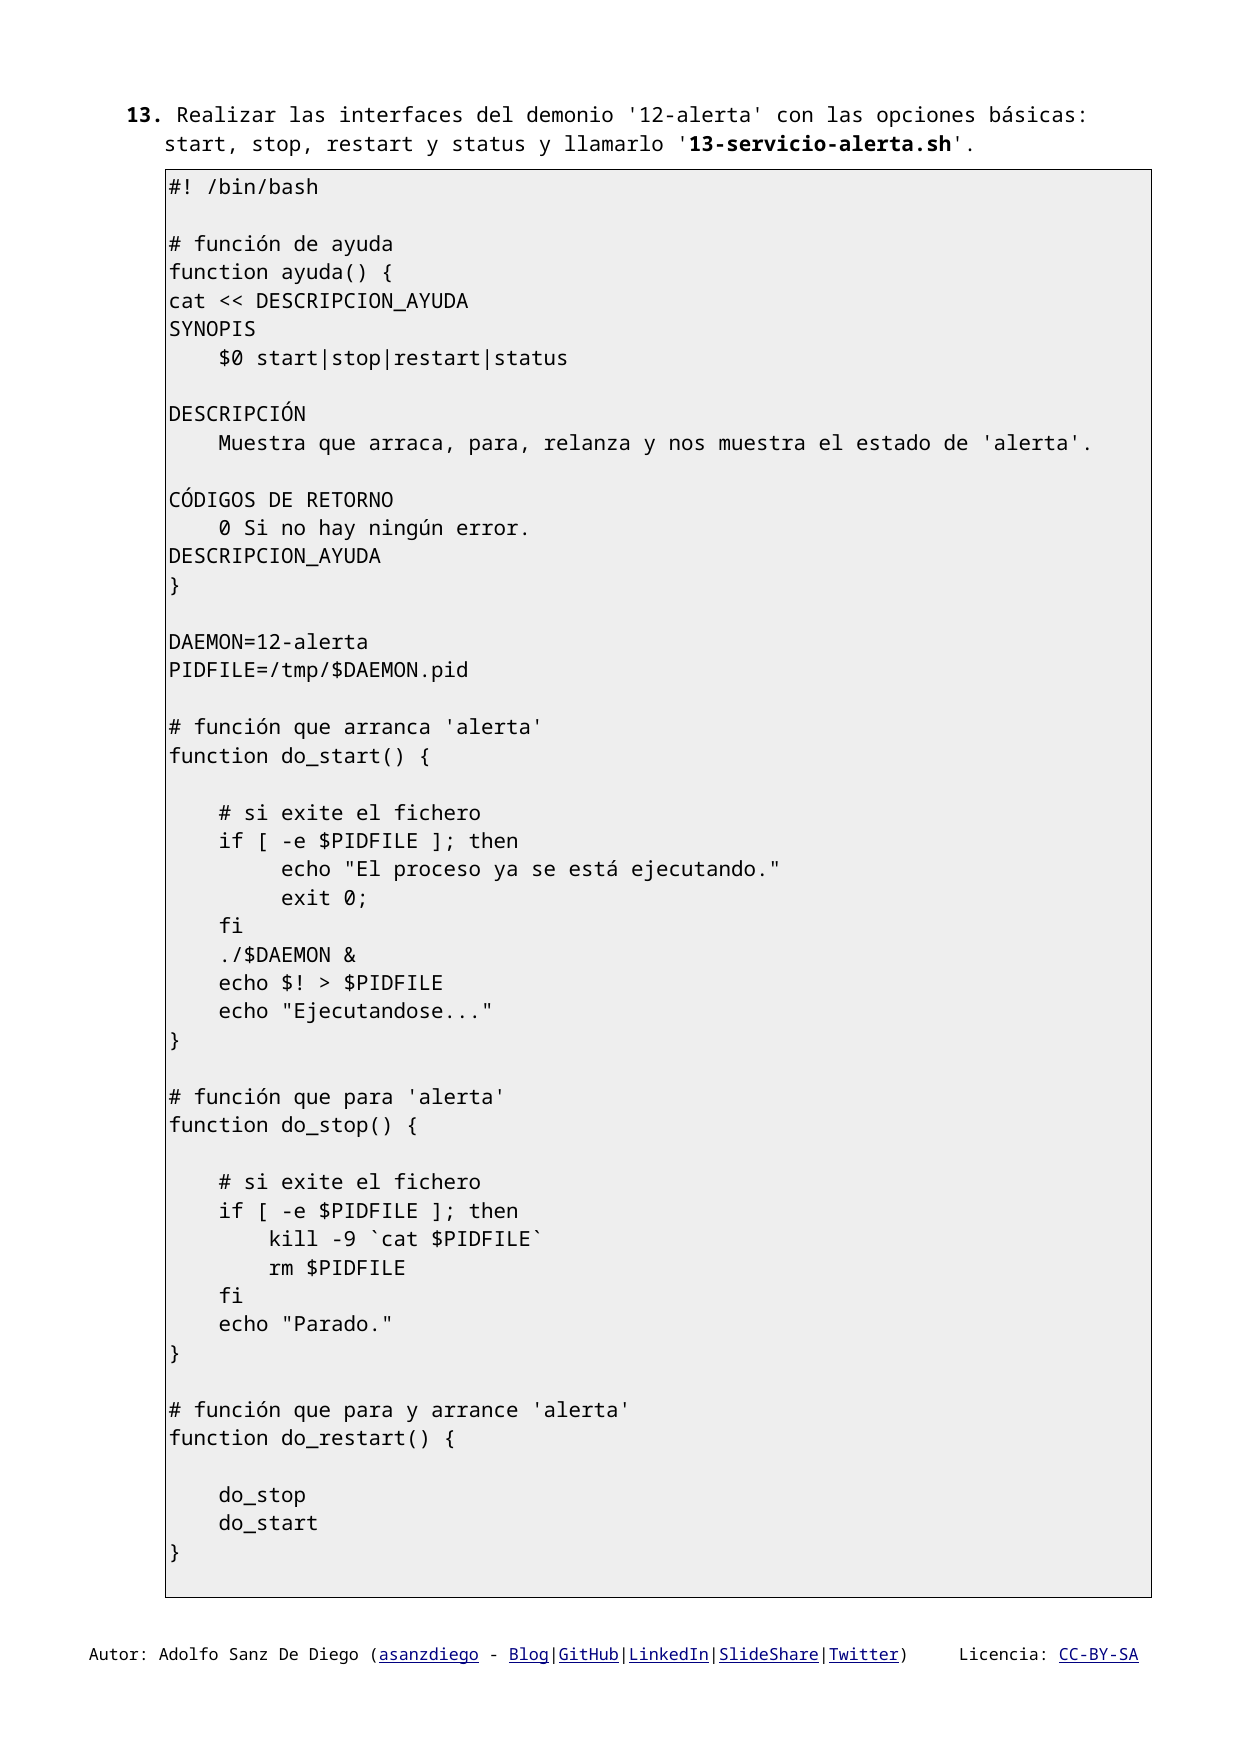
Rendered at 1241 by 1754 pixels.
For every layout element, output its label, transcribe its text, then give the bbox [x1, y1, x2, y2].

text do_start [166, 1506, 1151, 1534]
text if [ -e $PIDFILE ]; then [166, 823, 1151, 851]
text function ayuda() { [166, 254, 1151, 283]
text 0 Si no hay ningún error. [166, 510, 1151, 539]
text # función que arranca 'alerta' [166, 709, 1151, 738]
text # función de ayuda [166, 226, 1151, 254]
text echo $! > $PIDFILE [166, 965, 1151, 994]
text DESCRIPCIÓN [166, 396, 1151, 425]
text } [166, 1335, 1151, 1363]
text fi [166, 908, 1151, 937]
text kill -9 `cat $PIDFILE` [166, 1221, 1151, 1249]
text SYNOPIS [166, 311, 1151, 339]
text # si exite el fichero [166, 794, 1151, 823]
text fi [166, 1278, 1151, 1306]
text DESCRIPCION_AYUDA [166, 539, 1151, 567]
text function do_restart() { [166, 1420, 1151, 1449]
text echo "El proceso ya se está ejecutando." [166, 851, 1151, 880]
text Muestra que arraca, para, relanza y nos muestra el estado de 'alerta'. [166, 425, 1151, 453]
text } [166, 1022, 1151, 1051]
text DAEMON=12-alerta [166, 624, 1151, 652]
text ./$DAEMON & [166, 937, 1151, 965]
text $0 start|stop|restart|status [166, 339, 1151, 368]
text function do_start() { [166, 738, 1151, 766]
text # función que para 'alerta' [166, 1079, 1151, 1107]
text CÓDIGOS DE RETORNO [166, 482, 1151, 510]
text do_stop [166, 1477, 1151, 1506]
text echo "Ejecutandose..." [166, 994, 1151, 1022]
text #! /bin/bash [166, 170, 1151, 197]
text } [166, 567, 1151, 596]
text PIDFILE=/tmp/$DAEMON.pid [166, 652, 1151, 681]
text # si exite el fichero [166, 1164, 1151, 1193]
text exit 0; [166, 880, 1151, 908]
text if [ -e $PIDFILE ]; then [166, 1193, 1151, 1221]
list Realizar las interfaces del demonio '12-alerta' con las opciones básicas: start, stop, restart y status y llamarlo '13-servicio-alerta.sh'. [126, 100, 1152, 157]
text function do_stop() { [166, 1107, 1151, 1136]
text rm $PIDFILE [166, 1249, 1151, 1278]
text echo "Parado." [166, 1306, 1151, 1335]
text cat << DESCRIPCION_AYUDA [166, 283, 1151, 311]
text } [166, 1534, 1151, 1562]
text # función que para y arrance 'alerta' [166, 1392, 1151, 1420]
